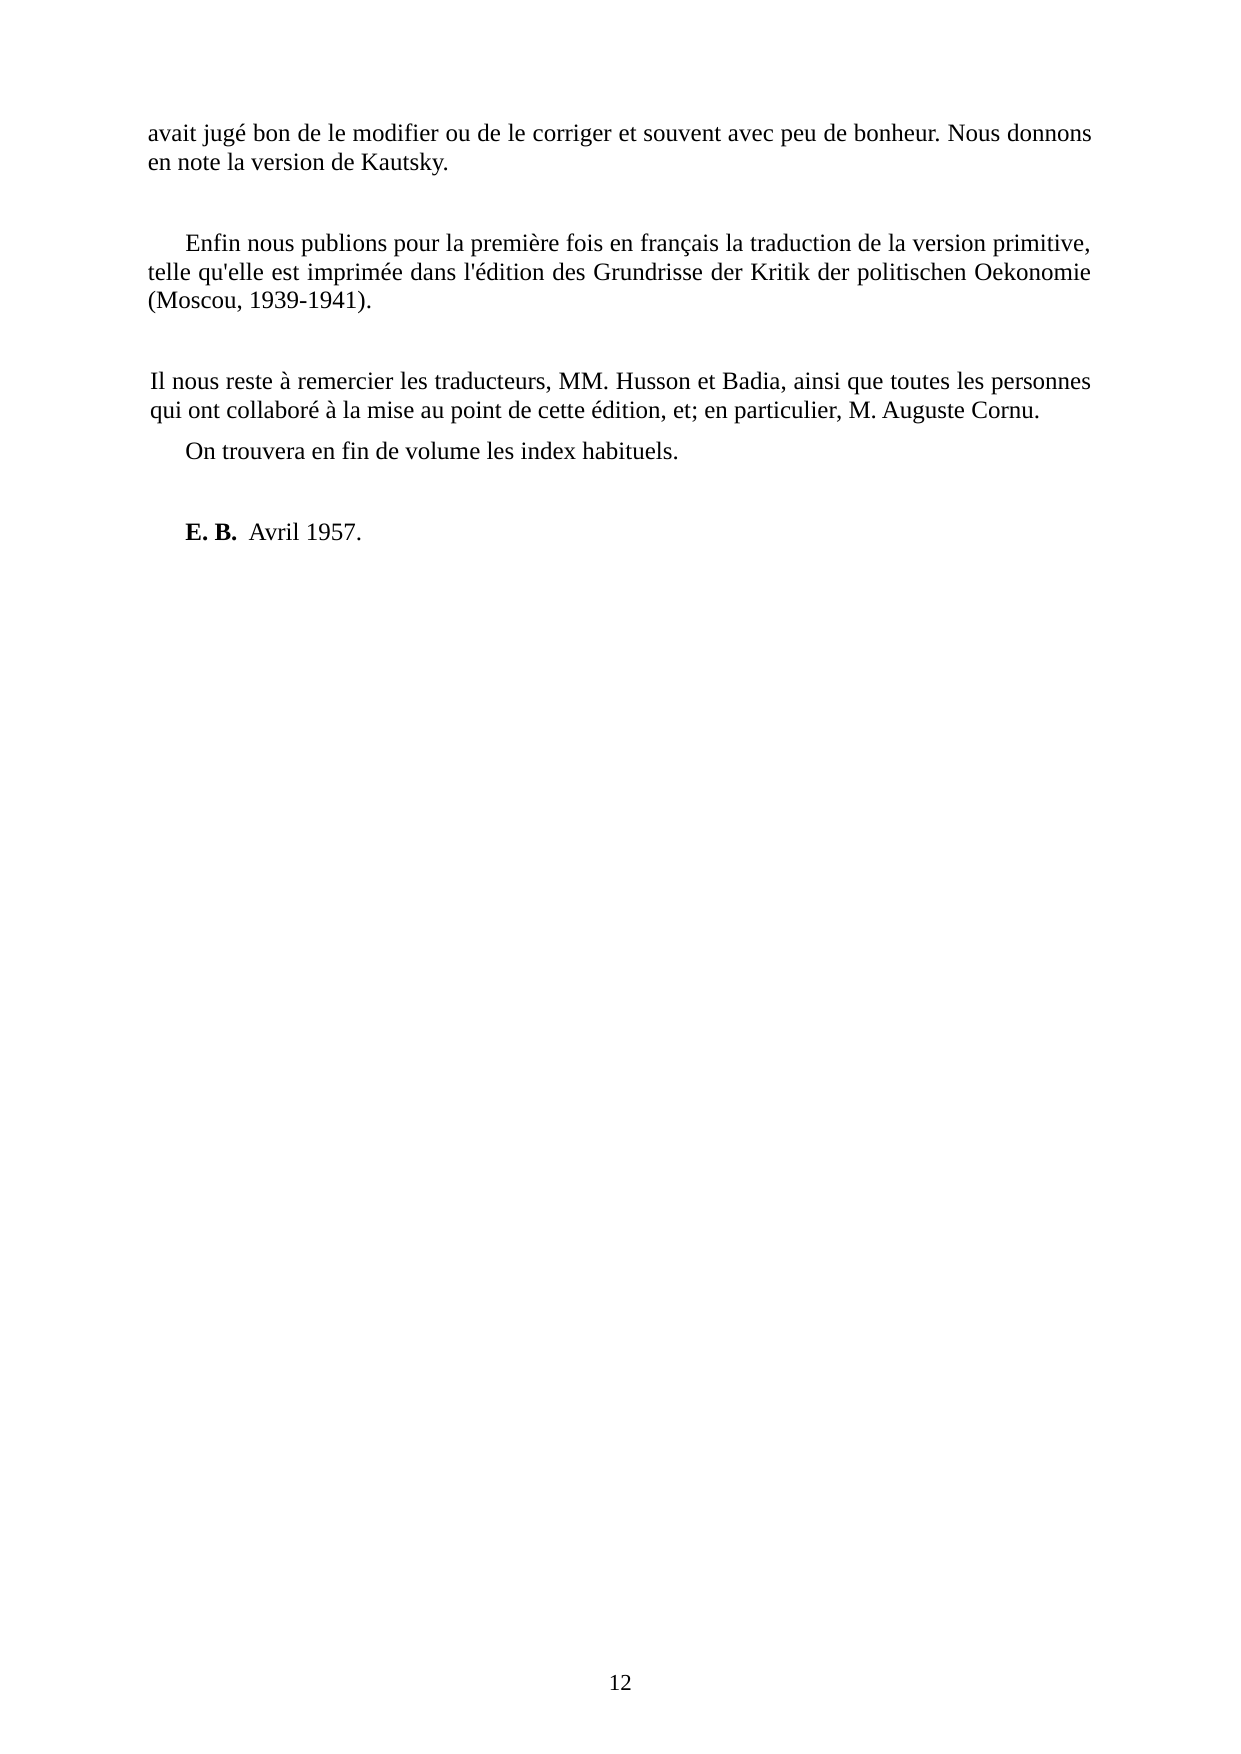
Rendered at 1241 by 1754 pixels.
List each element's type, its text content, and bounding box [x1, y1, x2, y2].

text E. B. Avril 1957. [148, 517, 1093, 546]
text On trouvera en fin de volume les index habituels. [148, 436, 1093, 464]
text Il nous reste à remercier les traducteurs, MM. Husson et Badia, ainsi que toutes les personnes qui ont collaboré à la mise au point de cette édition, et; en particulier, M. Auguste Cornu. [150, 366, 1093, 424]
text Enfin nous publions pour la première fois en français la traduction de la version primitive, telle qu'elle est imprimée dans l'édition des Grundrisse der Kritik der politischen Oekonomie (Moscou, 1939-1941). [148, 228, 1093, 314]
text avait jugé bon de le modifier ou de le corriger et souvent avec peu de bonheur. Nous donnons en note la version de Kautsky. [148, 118, 1093, 176]
